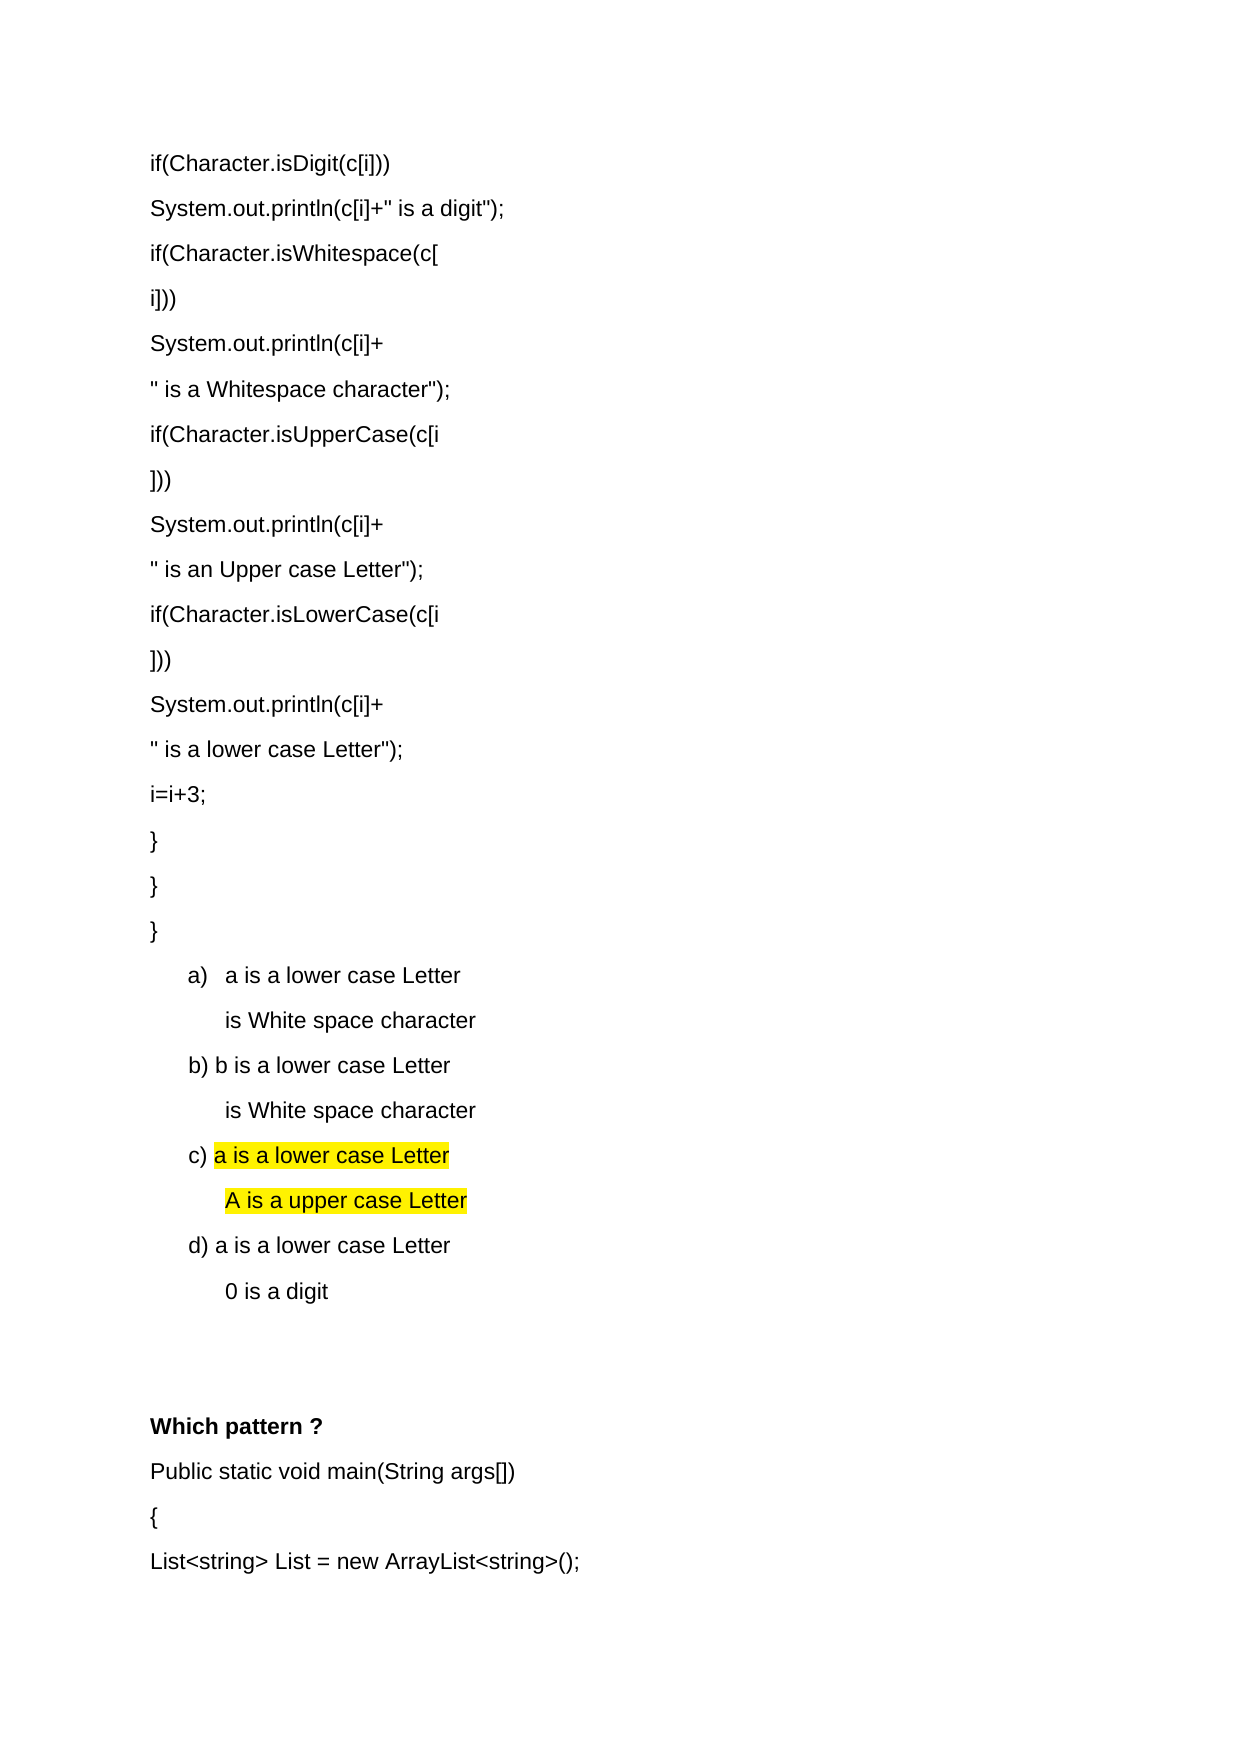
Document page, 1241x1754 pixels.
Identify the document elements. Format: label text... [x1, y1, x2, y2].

text Public static void main(String args[]) [150, 1458, 1090, 1484]
text if(Character.isUpperCase(c[i [150, 421, 1090, 447]
text 0 is a digit [150, 1278, 1090, 1304]
text } [150, 917, 1090, 943]
text is White space character [150, 1007, 1090, 1033]
text System.out.println(c[i]+ [150, 511, 1090, 537]
text if(Character.isDigit(c[i])) [150, 150, 1090, 176]
text i=i+3; [150, 781, 1090, 808]
text if(Character.isWhitespace(c[ [150, 240, 1090, 267]
text } [150, 827, 1090, 853]
text System.out.println(c[i]+ [150, 691, 1090, 718]
list a is a lower case Letter [187, 962, 1090, 988]
text c) a is a lower case Letter [150, 1142, 1090, 1169]
text System.out.println(c[i]+" is a digit"); [150, 195, 1090, 221]
text b) b is a lower case Letter [150, 1052, 1090, 1078]
text List<string> List = new ArrayList<string>(); [150, 1548, 1090, 1574]
text " is a lower case Letter"); [150, 736, 1090, 763]
text A is a upper case Letter [150, 1187, 1090, 1214]
text Which pattern ? [150, 1413, 1090, 1439]
text ])) [150, 466, 1090, 492]
text i])) [150, 285, 1090, 312]
text } [150, 872, 1090, 898]
text " is an Upper case Letter"); [150, 556, 1090, 582]
text " is a Whitespace character"); [150, 376, 1090, 402]
text { [150, 1503, 1090, 1529]
text ])) [150, 646, 1090, 672]
text is White space character [150, 1097, 1090, 1123]
text if(Character.isLowerCase(c[i [150, 601, 1090, 627]
text System.out.println(c[i]+ [150, 330, 1090, 357]
text d) a is a lower case Letter [150, 1232, 1090, 1259]
